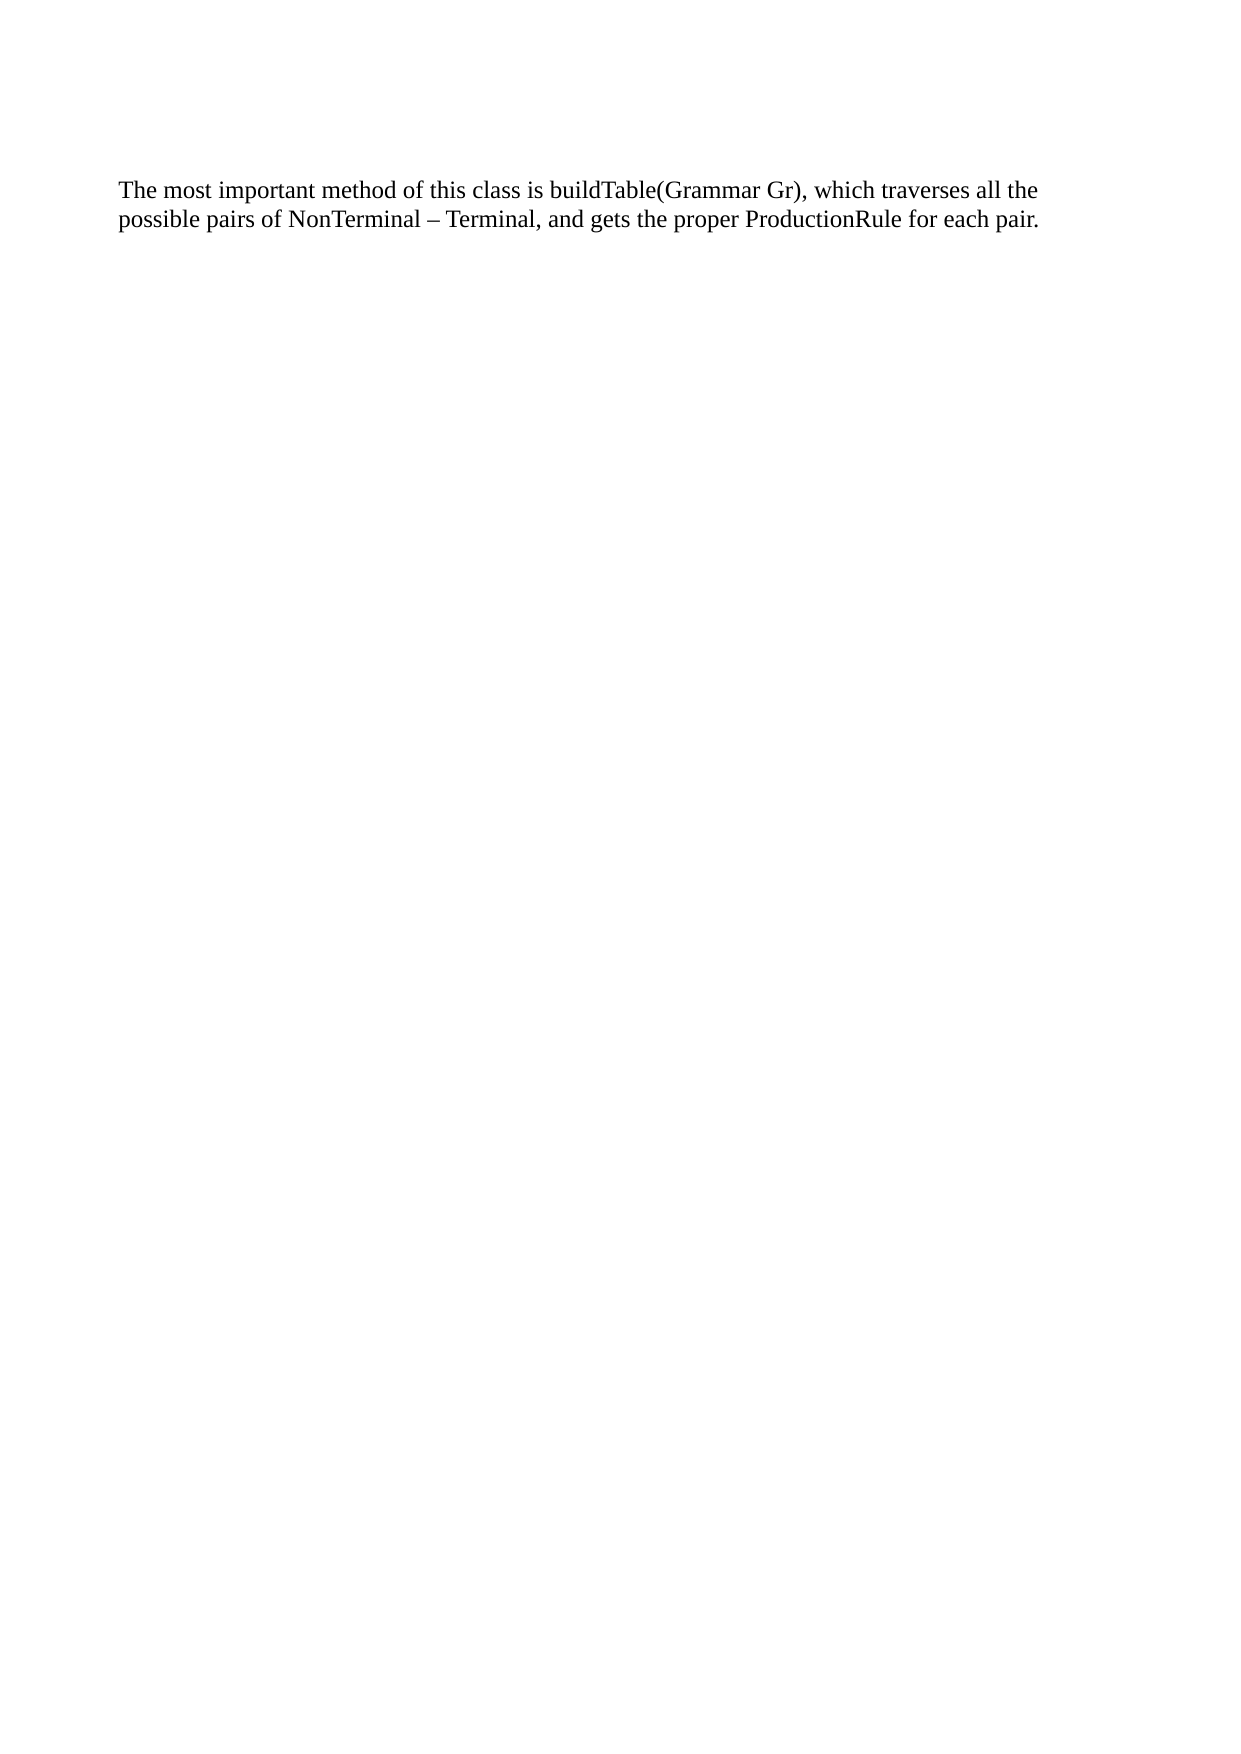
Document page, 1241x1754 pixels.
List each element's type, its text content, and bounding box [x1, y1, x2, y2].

text The most important method of this class is buildTable(Grammar Gr), which traverses all the possible pairs of NonTerminal – Terminal, and gets the proper ProductionRule for each pair. [118, 176, 1122, 233]
